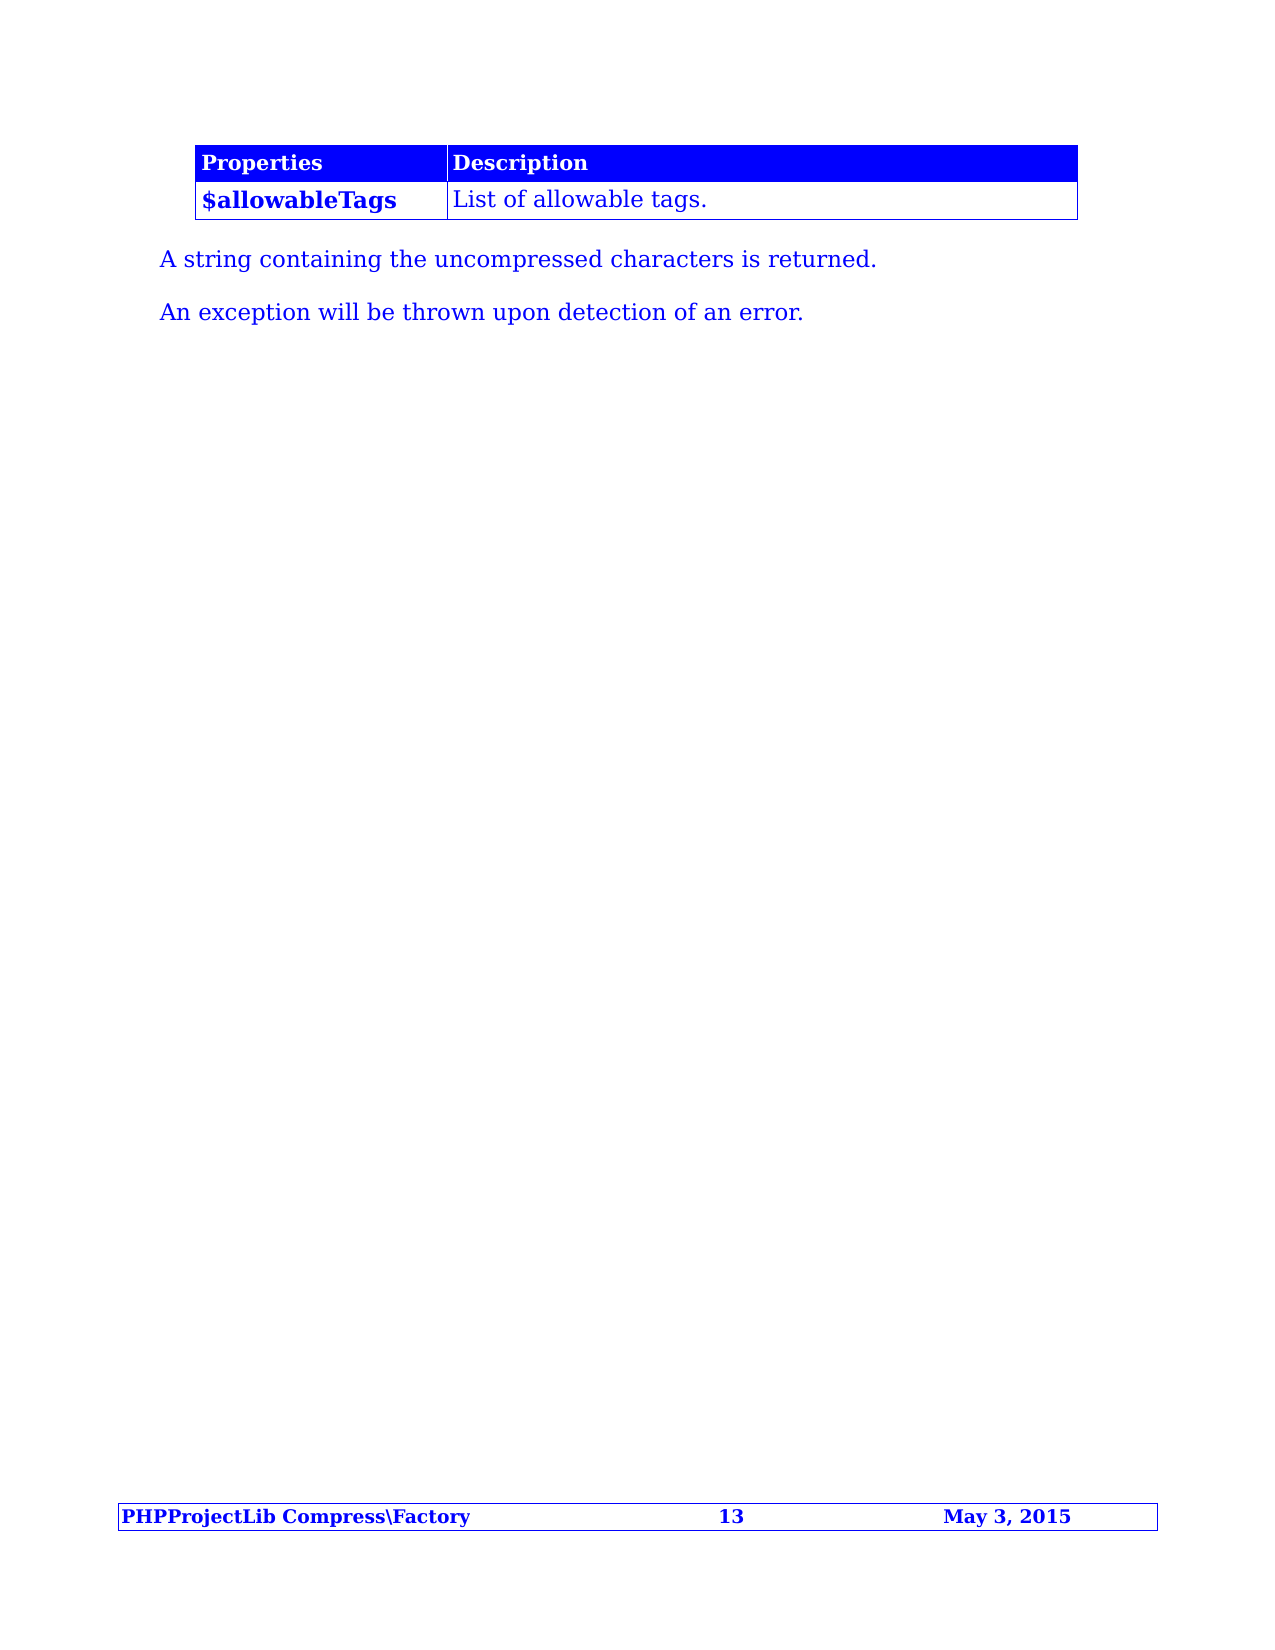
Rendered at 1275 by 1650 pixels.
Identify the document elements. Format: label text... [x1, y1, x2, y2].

table_cell $allowableTags [196, 182, 447, 219]
table_header Description [448, 146, 1077, 181]
text A string containing the uncompressed characters is returned. [159, 246, 1157, 273]
table_cell List of allowable tags. [448, 182, 1077, 219]
text An exception will be thrown upon detection of an error. [159, 299, 1157, 326]
table_header Properties [196, 146, 447, 181]
